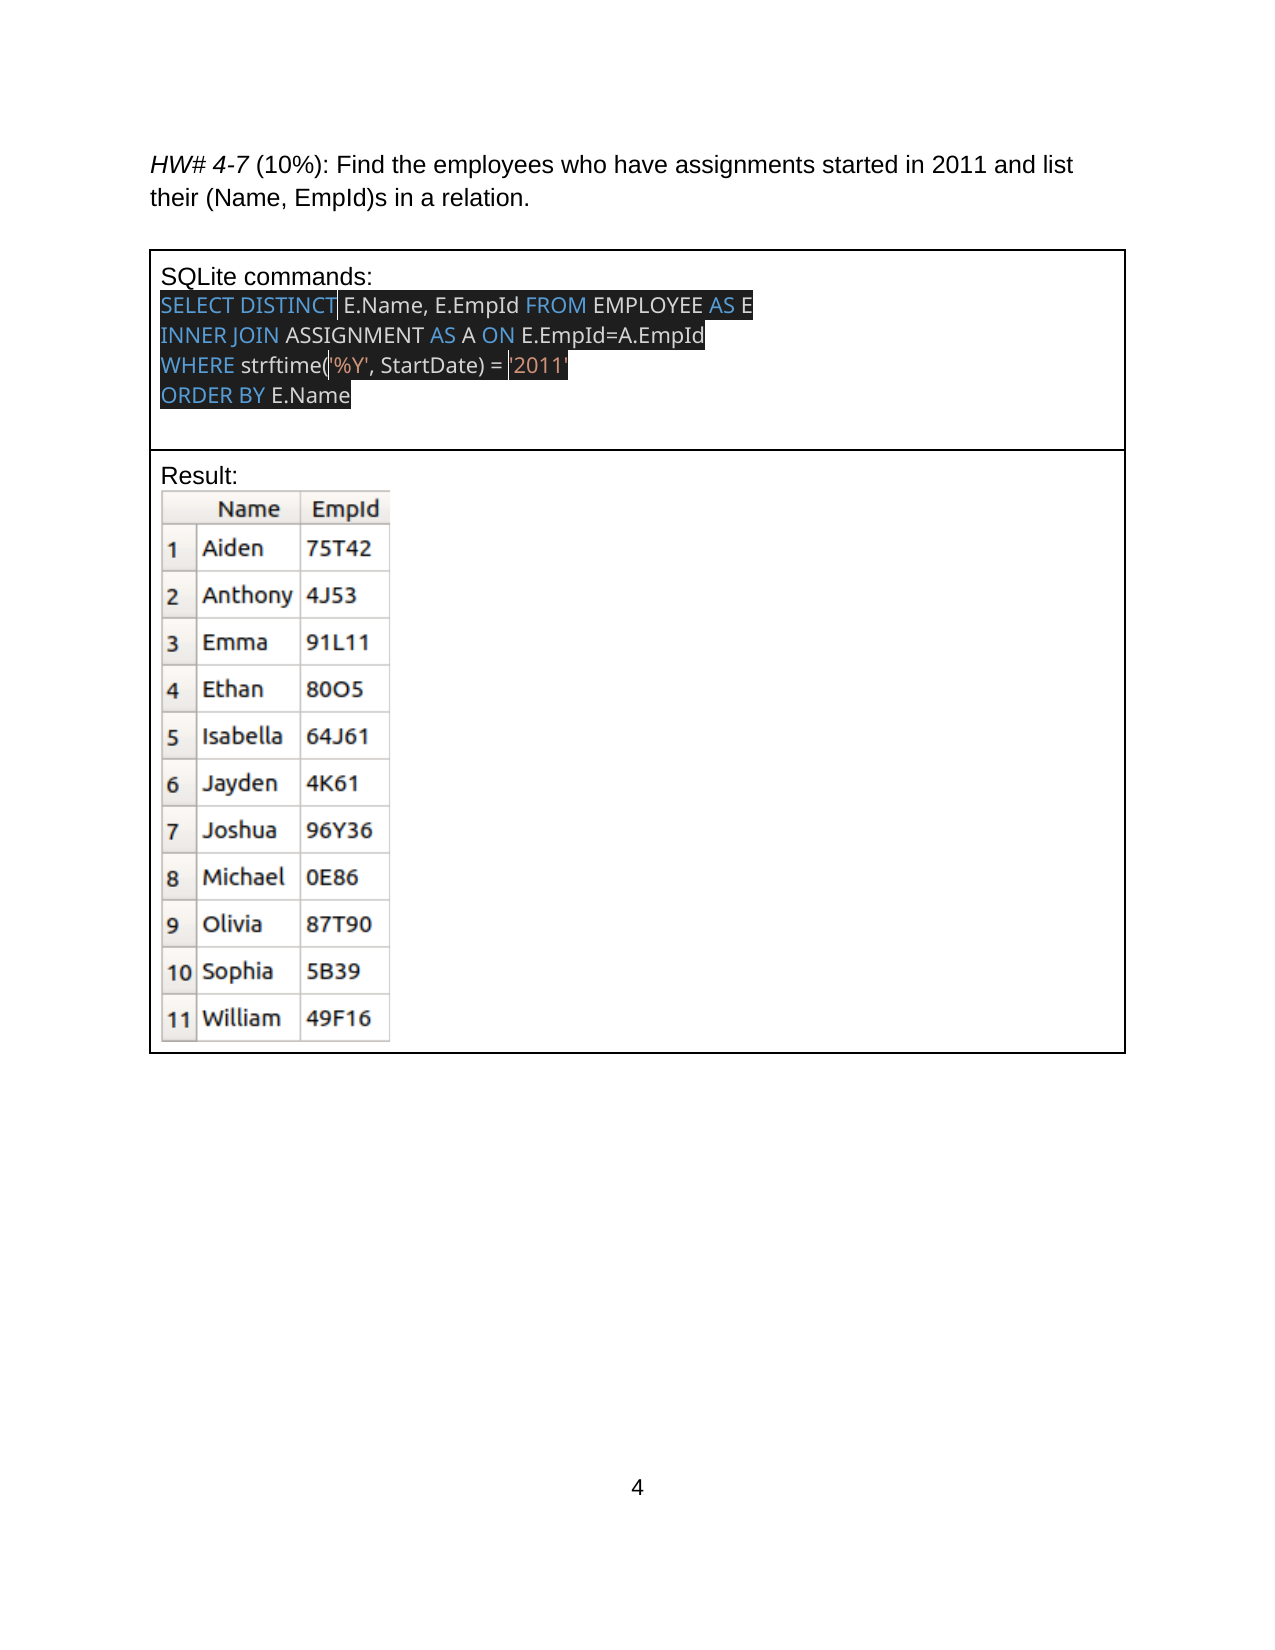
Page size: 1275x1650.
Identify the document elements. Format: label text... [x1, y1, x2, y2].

table_header SQLite commands: SELECT DISTINCT E.Name, E.EmpId FROM EMPLOYEE AS E INNER JOIN ASSIGNMENT AS A ON E.EmpId=A.EmpId WHERE strftime('%Y', StartDate) = '2011' ORDER BY E.Name [151, 251, 1124, 449]
text HW# 4-7 (10%): Find the employees who have assignments started in 2011 and list their (Name, EmpId)s in a relation. [150, 150, 1125, 212]
table_cell Result: [151, 451, 1124, 1052]
picture [160, 490, 390, 1042]
